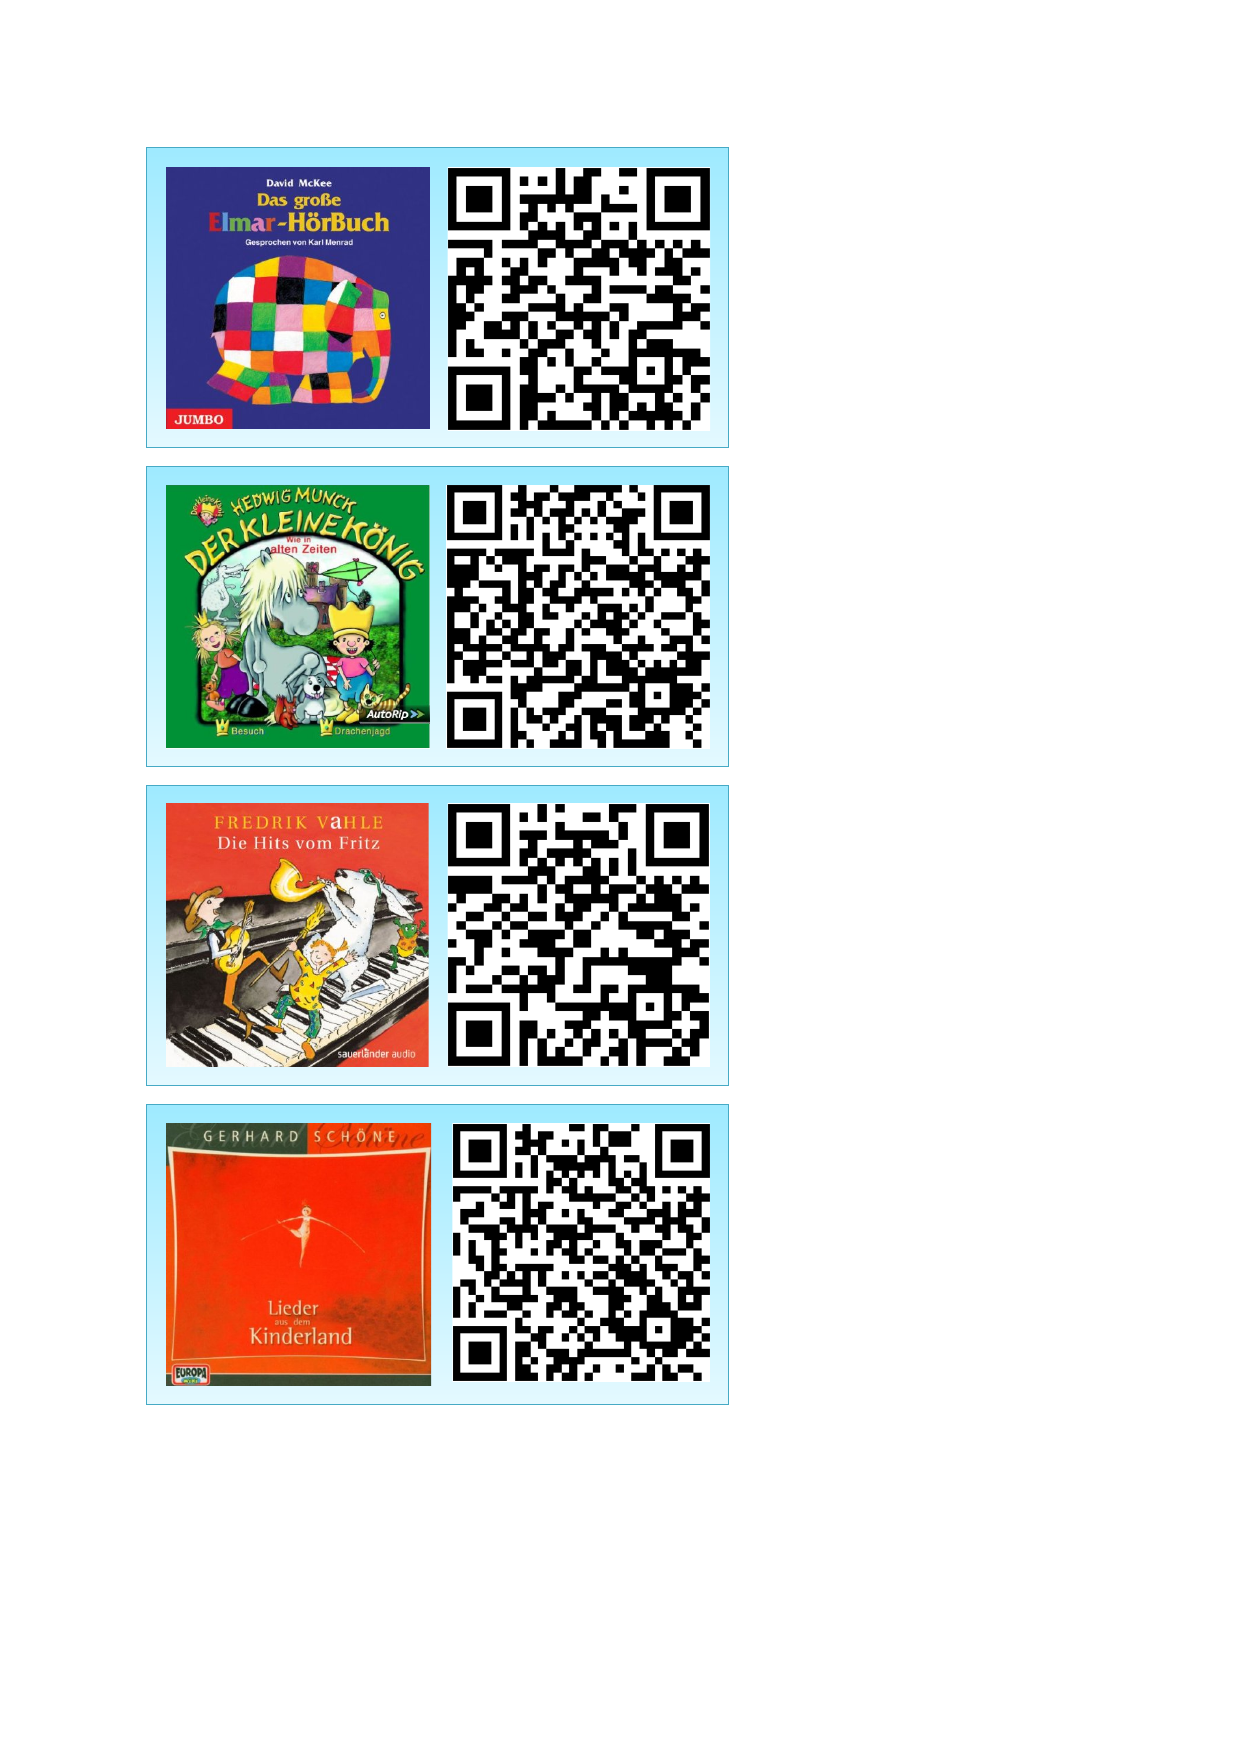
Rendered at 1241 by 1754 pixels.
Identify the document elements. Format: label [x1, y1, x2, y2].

picture [452, 1123, 710, 1382]
picture [447, 167, 711, 431]
picture [166, 485, 430, 749]
picture [447, 803, 710, 1067]
picture [446, 485, 710, 749]
picture [166, 803, 429, 1067]
picture [166, 167, 430, 429]
picture [166, 1123, 432, 1386]
